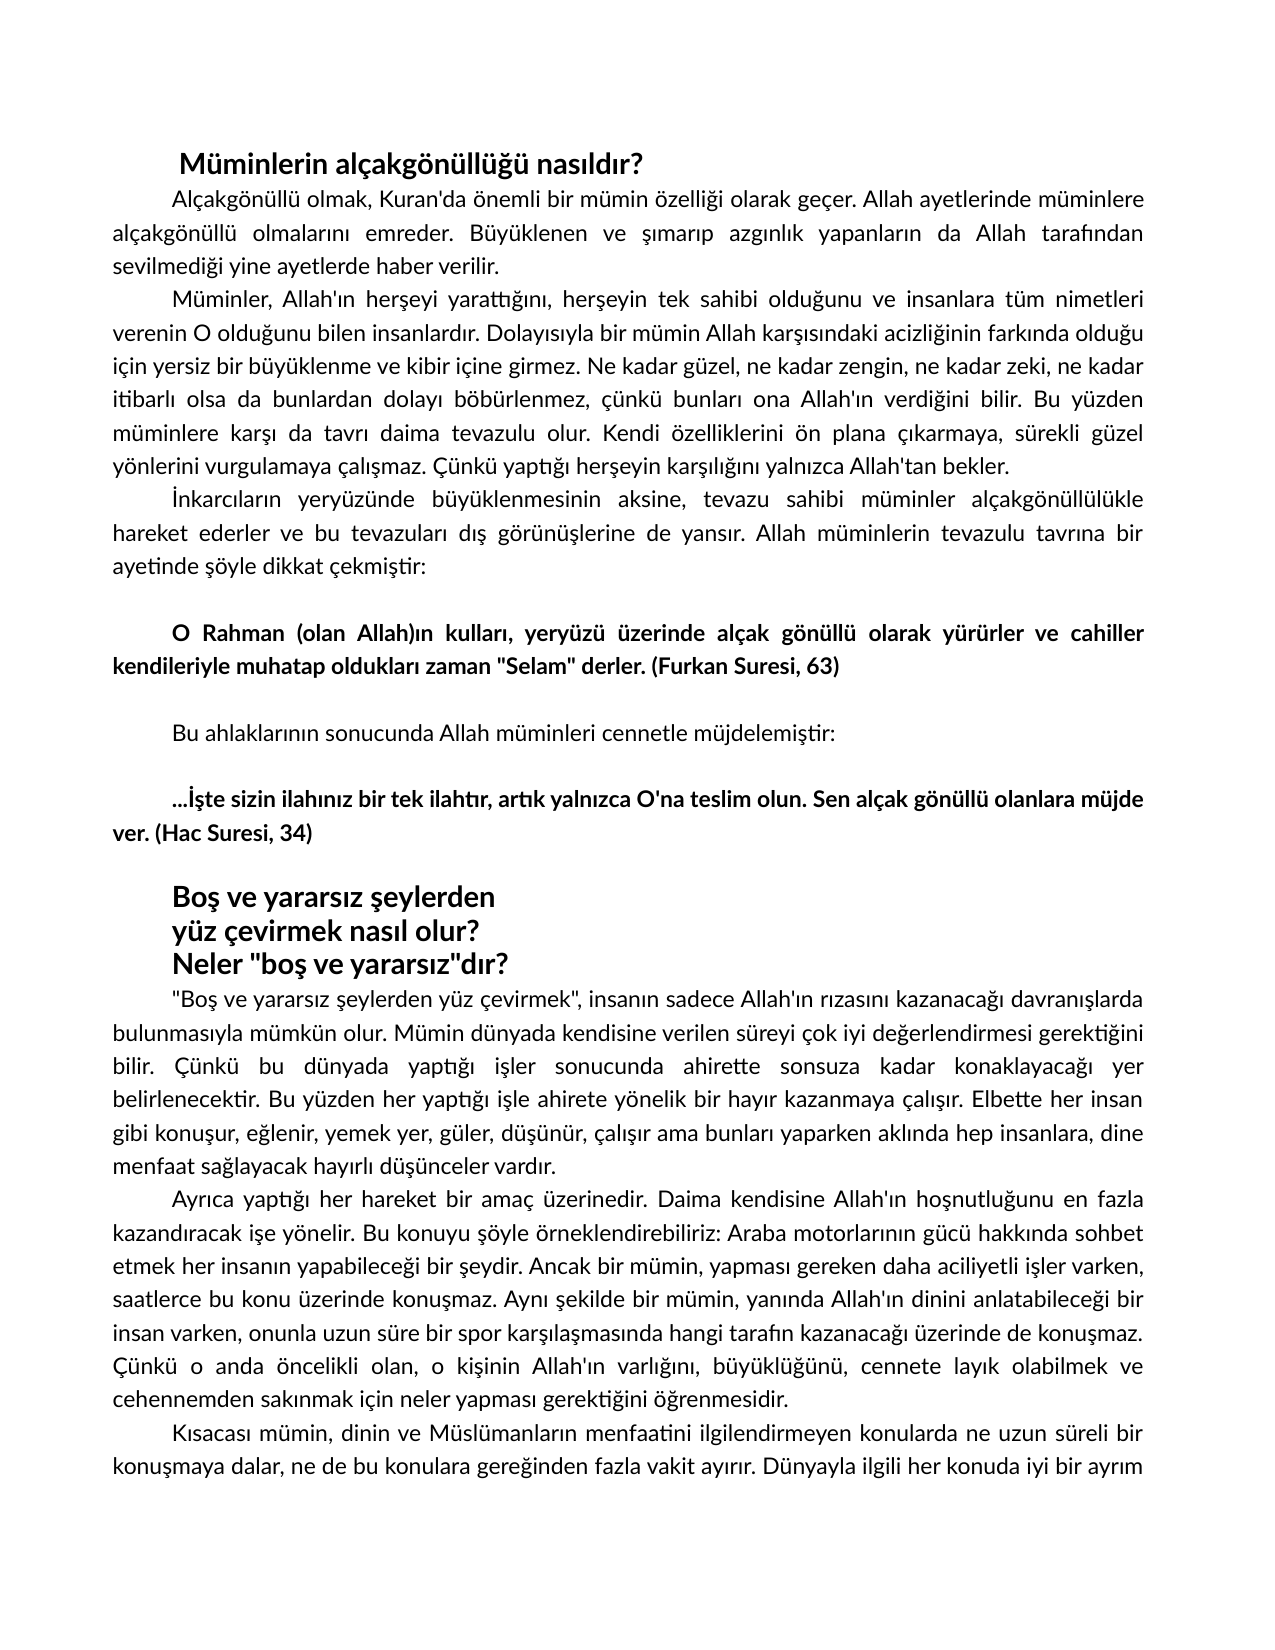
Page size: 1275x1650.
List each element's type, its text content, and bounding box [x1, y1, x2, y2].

text O Rahman (olan Allah)ın kulları, yeryüzü üzerinde alçak gönüllü olarak yürürler ve cahiller kendileriyle muhatap oldukları zaman "Selam" derler. (Furkan Suresi, 63) [112, 614, 1145, 681]
text Kısacası mümin, dinin ve Müslümanların menfaatini ilgilendirmeyen konularda ne uzun süreli bir konuşmaya dalar, ne de bu konulara gereğinden fazla vakit ayırır. Dünyayla ilgili her konuda iyi bir ayrım [112, 1414, 1145, 1481]
text Bu ahlaklarının sonucunda Allah müminleri cennetle müjdelemiştir: [112, 714, 1145, 748]
text "Boş ve yararsız şeylerden yüz çevirmek", insanın sadece Allah'ın rızasını kazanacağı davranışlarda bulunmasıyla mümkün olur. Mümin dünyada kendisine verilen süreyi çok iyi değerlendirmesi gerektiğini bilir. Çünkü bu dünyada yaptığı işler sonucunda ahirette sonsuza kadar konaklayacağı yer belirlenecektir. Bu yüzden her yaptığı işle ahirete yönelik bir hayır kazanmaya çalışır. Elbette her insan gibi konuşur, eğlenir, yemek yer, güler, düşünür, çalışır ama bunları yaparken aklında hep insanlara, dine menfaat sağlayacak hayırlı düşünceler vardır. [112, 981, 1145, 1181]
text Ayrıca yaptığı her hareket bir amaç üzerinedir. Daima kendisine Allah'ın hoşnutluğunu en fazla kazandıracak işe yönelir. Bu konuyu şöyle örneklendirebiliriz: Araba motorlarının gücü hakkında sohbet etmek her insanın yapabileceği bir şeydir. Ancak bir mümin, yapması gereken daha aciliyetli işler varken, saatlerce bu konu üzerinde konuşmaz. Aynı şekilde bir mümin, yanında Allah'ın dinini anlatabileceği bir insan varken, onunla uzun süre bir spor karşılaşmasında hangi tarafın kazanacağı üzerinde de konuşmaz. Çünkü o anda öncelikli olan, o kişinin Allah'ın varlığını, büyüklüğünü, cennete layık olabilmek ve cehennemden sakınmak için neler yapması gerektiğini öğrenmesidir. [112, 1181, 1145, 1414]
text İnkarcıların yeryüzünde büyüklenmesinin aksine, tevazu sahibi müminler alçakgönüllülükle hareket ederler ve bu tevazuları dış görünüşlerine de yansır. Allah müminlerin tevazulu tavrına bir ayetinde şöyle dikkat çekmiştir: [112, 481, 1145, 581]
text yüz çevirmek nasıl olur? [112, 914, 1145, 948]
text ...İşte sizin ilahınız bir tek ilahtır, artık yalnızca O'na teslim olun. Sen alçak gönüllü olanlara müjde ver. (Hac Suresi, 34) [112, 781, 1145, 848]
text Boş ve yararsız şeylerden [112, 881, 1145, 914]
text Müminlerin alçakgönüllüğü nasıldır? [112, 148, 1145, 181]
text Alçakgönüllü olmak, Kuran'da önemli bir mümin özelliği olarak geçer. Allah ayetlerinde müminlere alçakgönüllü olmalarını emreder. Büyüklenen ve şımarıp azgınlık yapanların da Allah tarafından sevilmediği yine ayetlerde haber verilir. [112, 181, 1145, 281]
text Müminler, Allah'ın herşeyi yarattığını, herşeyin tek sahibi olduğunu ve insanlara tüm nimetleri verenin O olduğunu bilen insanlardır. Dolayısıyla bir mümin Allah karşısındaki acizliğinin farkında olduğu için yersiz bir büyüklenme ve kibir içine girmez. Ne kadar güzel, ne kadar zengin, ne kadar zeki, ne kadar itibarlı olsa da bunlardan dolayı böbürlenmez, çünkü bunları ona Allah'ın verdiğini bilir. Bu yüzden müminlere karşı da tavrı daima tevazulu olur. Kendi özelliklerini ön plana çıkarmaya, sürekli güzel yönlerini vurgulamaya çalışmaz. Çünkü yaptığı herşeyin karşılığını yalnızca Allah'tan bekler. [112, 281, 1145, 481]
text Neler "boş ve yararsız"dır? [112, 948, 1145, 981]
